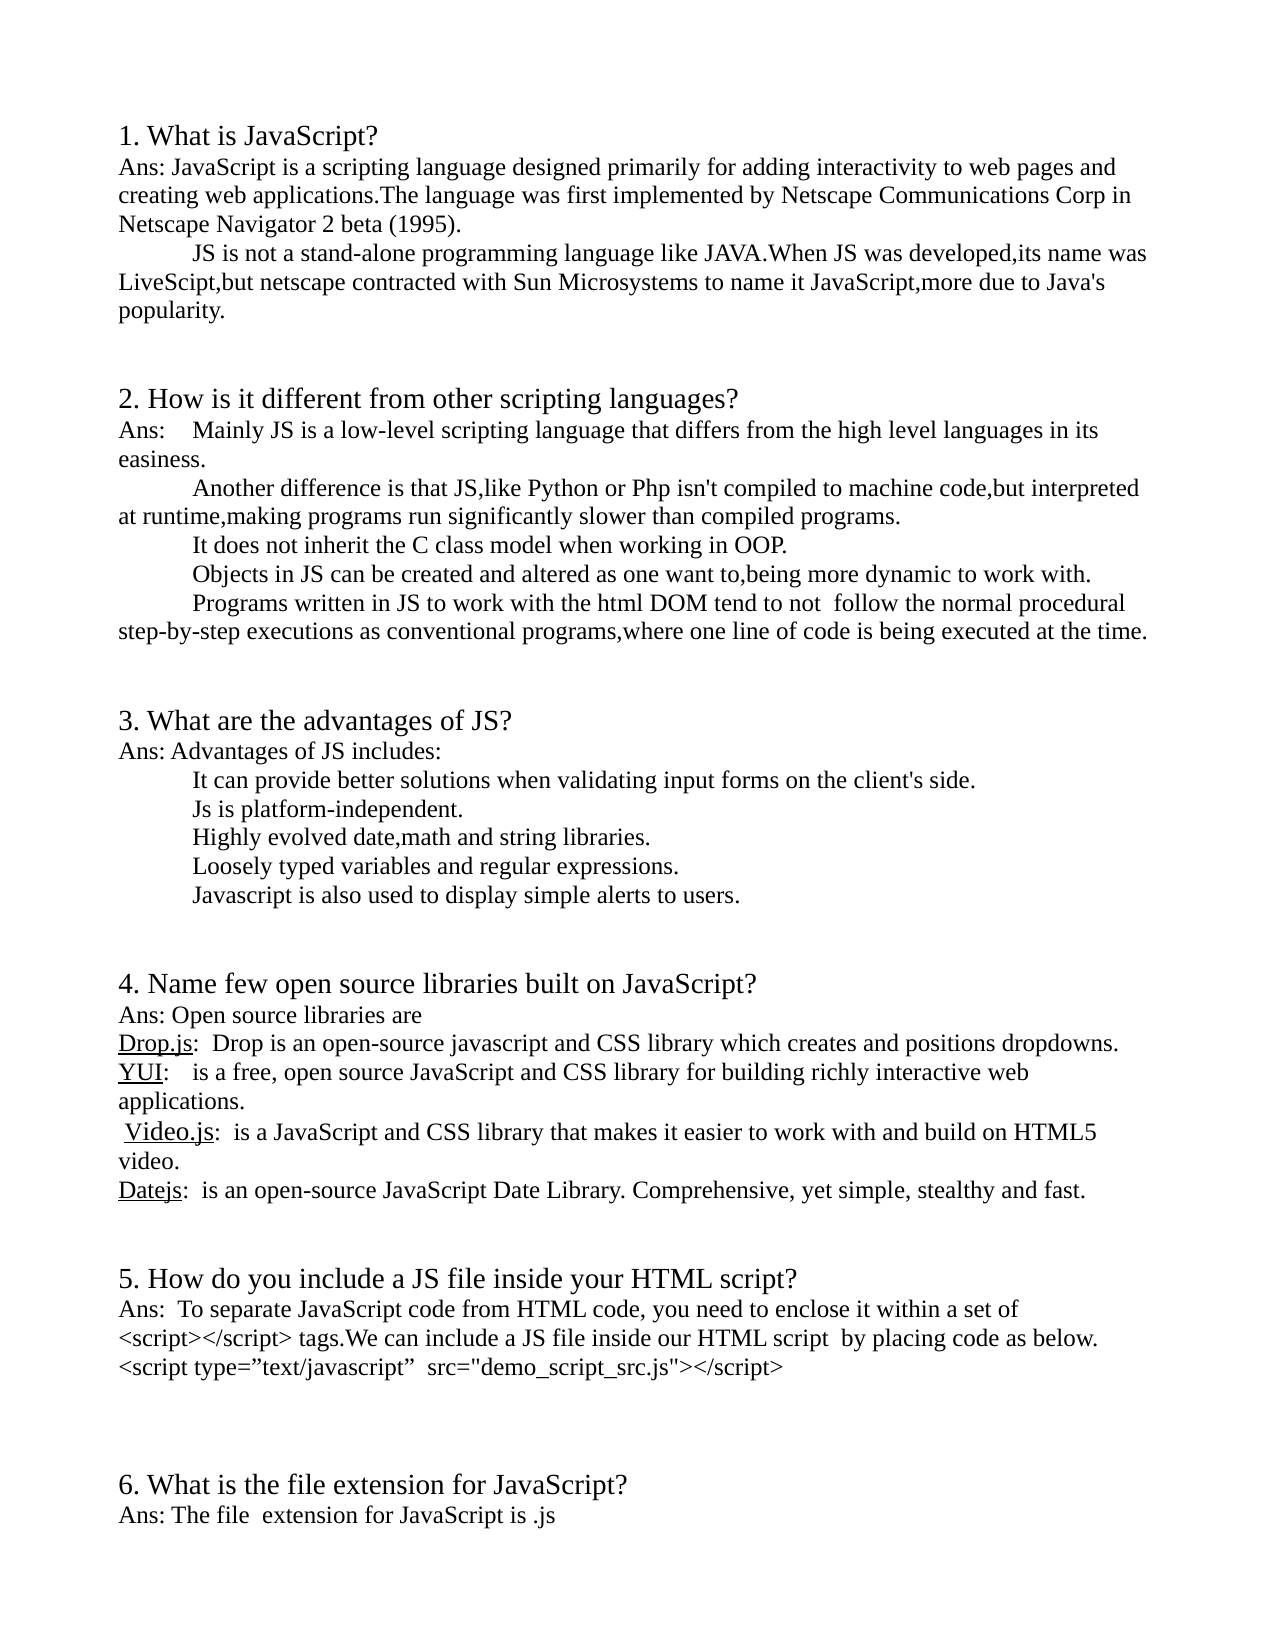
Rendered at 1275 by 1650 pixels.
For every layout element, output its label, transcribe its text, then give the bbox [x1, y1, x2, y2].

text It can provide better solutions when validating input forms on the client's side. [118, 765, 1157, 794]
text Javascript is also used to display simple alerts to users. [118, 880, 1157, 909]
text 5. How do you include a JS file inside your HTML script? [118, 1261, 1157, 1294]
text Video.js: is a JavaScript and CSS library that makes it easier to work with and build on HTML5 video. [118, 1115, 1157, 1175]
text Drop.js: Drop is an open-source javascript and CSS library which creates and positions dropdowns. [118, 1028, 1157, 1057]
text 4. Name few open source libraries built on JavaScript? [118, 966, 1157, 1000]
text It does not inherit the C class model when working in OOP. [118, 530, 1157, 559]
text Ans: The file extension for JavaScript is .js [118, 1501, 1157, 1529]
text YUI: is a free, open source JavaScript and CSS library for building richly interactive web applications. [118, 1057, 1157, 1115]
text Objects in JS can be created and altered as one want to,being more dynamic to work with. [118, 559, 1157, 588]
text Highly evolved date,math and string libraries. [118, 822, 1157, 851]
text Datejs: is an open-source JavaScript Date Library. Comprehensive, yet simple, stealthy and fast. [118, 1175, 1157, 1203]
text 3. What are the advantages of JS? [118, 703, 1157, 736]
text Loosely typed variables and regular expressions. [118, 851, 1157, 880]
text <script type=”text/javascript” src="demo_script_src.js"></script> [118, 1352, 1157, 1381]
text 2. How is it different from other scripting languages? [118, 382, 1157, 415]
text 6. What is the file extension for JavaScript? [118, 1467, 1157, 1501]
text Js is platform-independent. [118, 794, 1157, 822]
text JS is not a stand-alone programming language like JAVA.When JS was developed,its name was LiveScipt,but netscape contracted with Sun Microsystems to name it JavaScript,more due to Java's popularity. [118, 238, 1157, 324]
text Ans: Open source libraries are [118, 1000, 1157, 1028]
text Programs written in JS to work with the html DOM tend to not follow the normal procedural step-by-step executions as conventional programs,where one line of code is being executed at the time. [118, 588, 1157, 645]
text Ans: Mainly JS is a low-level scripting language that differs from the high level languages in its easiness. [118, 415, 1157, 473]
text Ans: To separate JavaScript code from HTML code, you need to enclose it within a set of <script></script> tags.We can include a JS file inside our HTML script by placing code as below. [118, 1294, 1157, 1352]
text Another difference is that JS,like Python or Php isn't compiled to machine code,but interpreted at runtime,making programs run significantly slower than compiled programs. [118, 473, 1157, 530]
text 1. What is JavaScript? [118, 118, 1157, 152]
text Ans: JavaScript is a scripting language designed primarily for adding interactivity to web pages and creating web applications.The language was first implemented by Netscape Communications Corp in Netscape Navigator 2 beta (1995). [118, 152, 1157, 238]
text Ans: Advantages of JS includes: [118, 736, 1157, 765]
